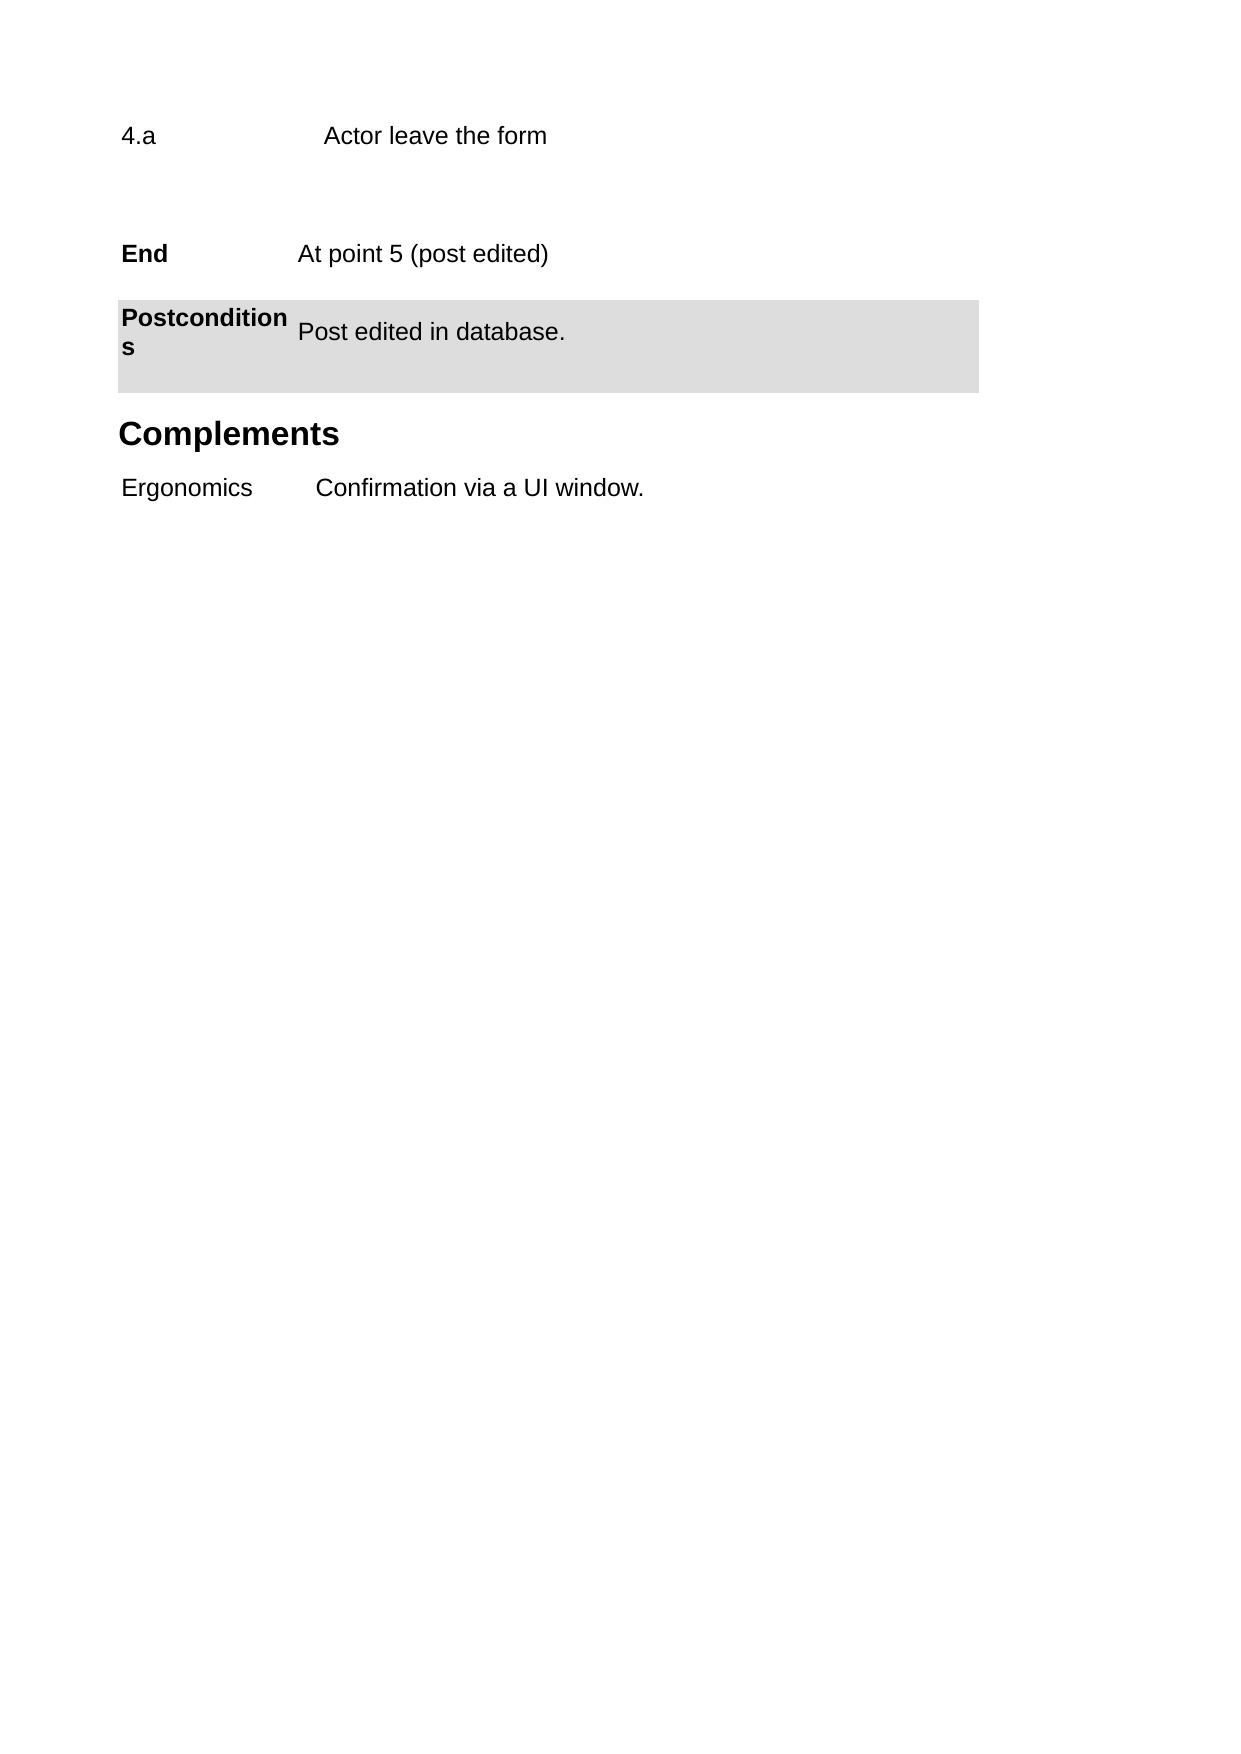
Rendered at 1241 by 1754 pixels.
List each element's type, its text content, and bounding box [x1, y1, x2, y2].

table_cell Post edited in database. [295, 300, 979, 393]
table_header Ergonomics [118, 470, 312, 534]
table_header End [118, 236, 295, 300]
table_header At point 5 (post edited) [295, 236, 979, 300]
subtitle Complements [118, 414, 1122, 452]
table_cell 4.a [118, 118, 321, 182]
table_cell Actor leave the form [321, 118, 992, 182]
table_header Confirmation via a UI window. [313, 470, 1122, 534]
table_cell Postconditions [118, 300, 295, 393]
table_cell [992, 118, 1104, 182]
